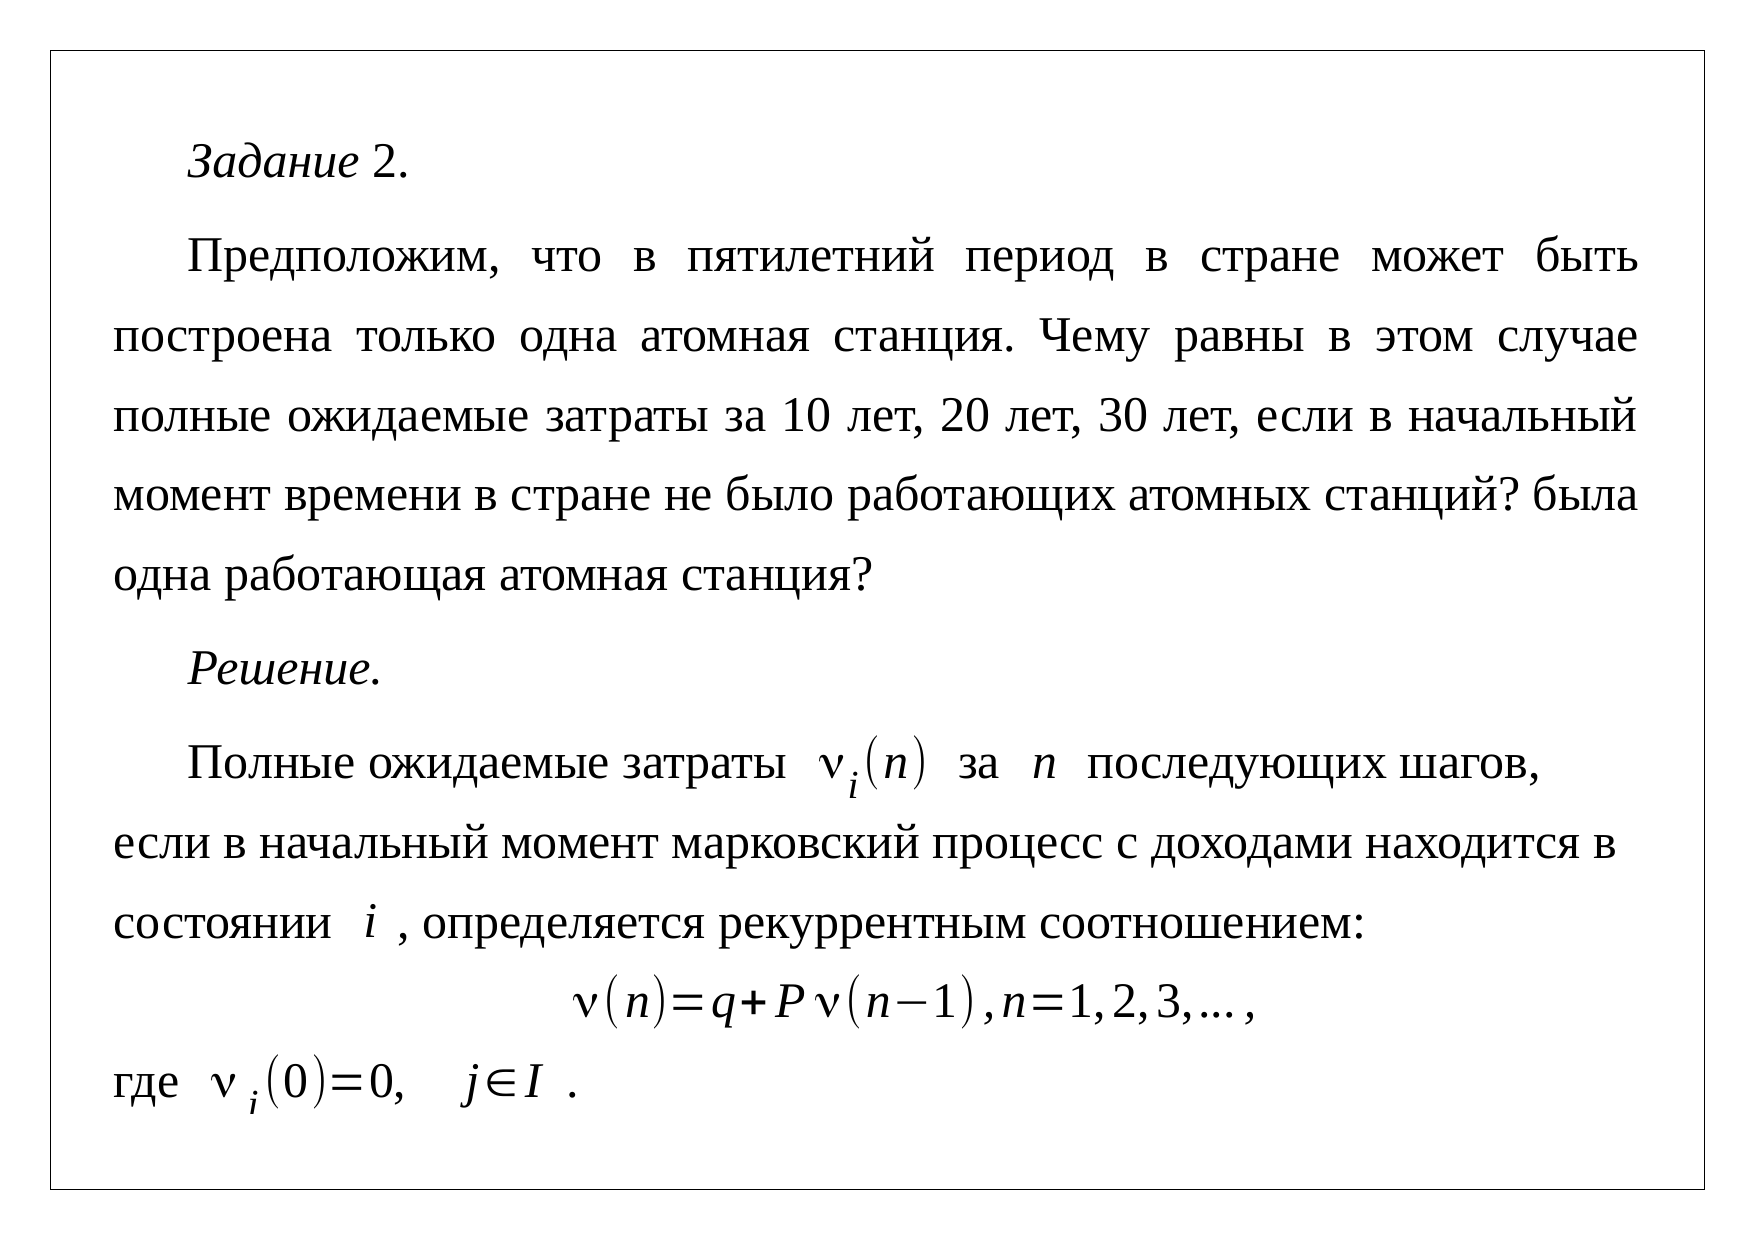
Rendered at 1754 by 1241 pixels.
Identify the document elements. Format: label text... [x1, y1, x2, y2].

text Предположим, что в пятилетний период в стране может быть построена только одна атомная станция. Чему равны в этом случае полные ожидаемые затраты за 10 лет, 20 лет, 30 лет, если в начальный момент времени в стране не было работающих атомных станций? была одна работающая атомная станция? [113, 208, 1640, 606]
text Задание 2. [113, 113, 1640, 193]
text где . [113, 1034, 1640, 1113]
text Полные ожидаемые затраты за последующих шагов, если в начальный момент марковский процесс с доходами находится в состоянии , определяется рекуррентным соотношением: [113, 715, 1640, 954]
text Решение. [113, 621, 1640, 701]
